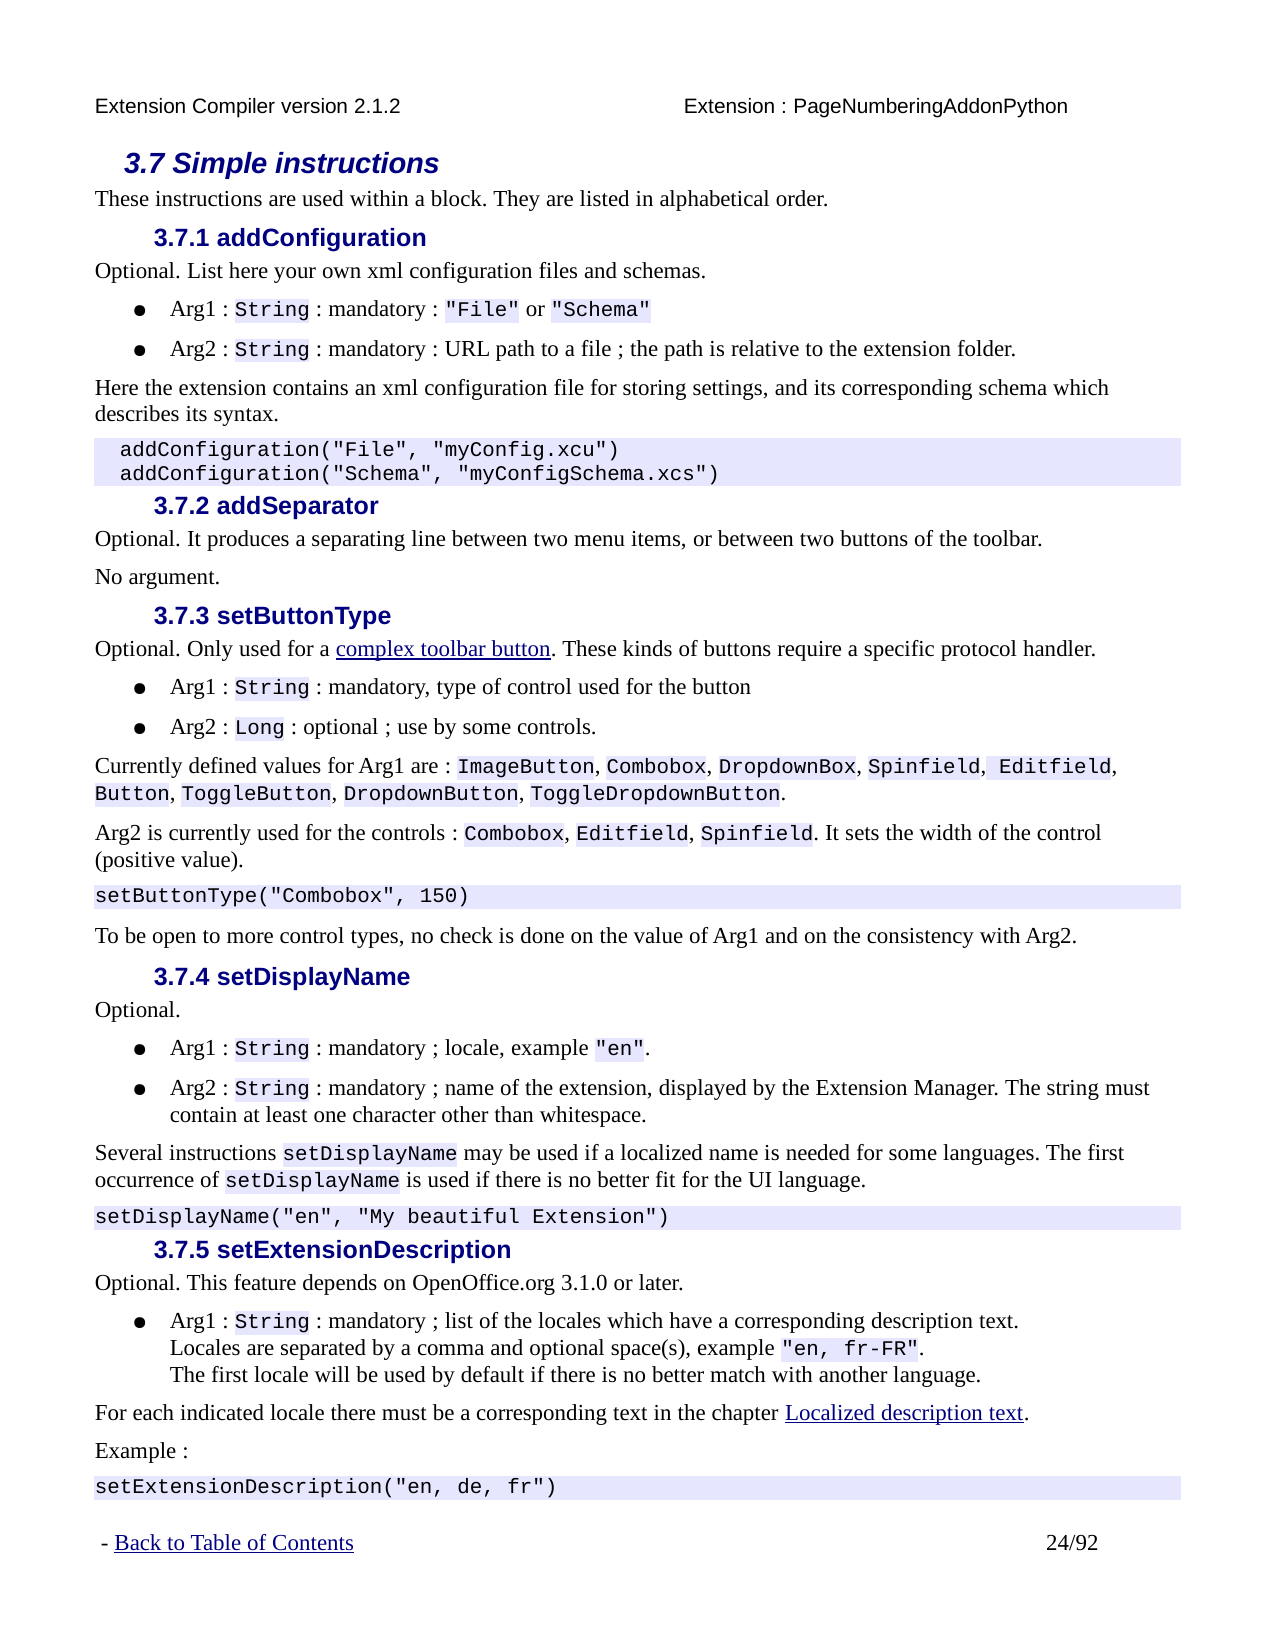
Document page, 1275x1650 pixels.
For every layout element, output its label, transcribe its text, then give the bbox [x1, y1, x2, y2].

list Arg1 : String : mandatory ; locale, example "en". [132, 1035, 1181, 1062]
text Arg2 is currently used for the controls : Combobox, Editfield, Spinfield. It sets the width of the control (positive value). [94, 820, 1181, 872]
list Arg2 : String : mandatory : URL path to a file ; the path is relative to the extension folder. [132, 335, 1181, 362]
text addConfiguration("Schema", "myConfigSchema.xcs") [94, 462, 1181, 486]
text These instructions are used within a block. They are listed in alphabetical order. [94, 186, 1181, 211]
subtitle setExtensionDescription [153, 1236, 1181, 1264]
text Example : [94, 1438, 1181, 1464]
subtitle setButtonType [153, 602, 1181, 630]
subtitle Simple instructions [124, 147, 1181, 180]
text setExtensionDescription("en, de, fr") [94, 1476, 1181, 1500]
subtitle addSeparator [153, 492, 1181, 520]
text Optional. [94, 997, 1181, 1023]
text No argument. [94, 564, 1181, 590]
text For each indicated locale there must be a corresponding text in the chapter Localized description text. [94, 1400, 1181, 1426]
text To be open to more control types, no check is done on the value of Arg1 and on the consistency with Arg2. [94, 923, 1181, 949]
text Optional. This feature depends on OpenOffice.org 3.1.0 or later. [94, 1270, 1181, 1296]
list Arg1 : String : mandatory : "File" or "Schema" [132, 296, 1181, 323]
subtitle addConfiguration [153, 224, 1181, 252]
text Optional. It produces a separating line between two menu items, or between two buttons of the toolbar. [94, 526, 1181, 552]
text Currently defined values for Arg1 are : ImageButton, Combobox, DropdownBox, Spinfield, Editfield, Button, ToggleButton, DropdownButton, ToggleDropdownButton. [94, 753, 1181, 807]
list Arg2 : String : mandatory ; name of the extension, displayed by the Extension Manager. The string must contain at least one character other than whitespace. [132, 1075, 1181, 1127]
list Arg2 : Long : optional ; use by some controls. [132, 714, 1181, 741]
text Several instructions setDisplayName may be used if a localized name is needed for some languages. The first occurrence of setDisplayName is used if there is no better fit for the UI language. [94, 1140, 1181, 1194]
text setDisplayName("en", "My beautiful Extension") [94, 1206, 1181, 1230]
text Optional. Only used for a complex toolbar button. These kinds of buttons require a specific protocol handler. [94, 636, 1181, 662]
list Arg1 : String : mandatory, type of control used for the button [132, 674, 1181, 701]
text Optional. List here your own xml configuration files and schemas. [94, 258, 1181, 283]
subtitle setDisplayName [153, 963, 1181, 991]
text setButtonType("Combobox", 150) [94, 885, 1181, 909]
text Here the extension contains an xml configuration file for storing settings, and its corresponding schema which describes its syntax. [94, 375, 1181, 426]
list Arg1 : String : mandatory ; list of the locales which have a corresponding description text. Locales are separated by a comma and optional space(s), example "en, fr-FR". The first locale will be used by default if there is no better match with another language. [132, 1308, 1181, 1388]
text addConfiguration("File", "myConfig.xcu") [94, 438, 1181, 462]
